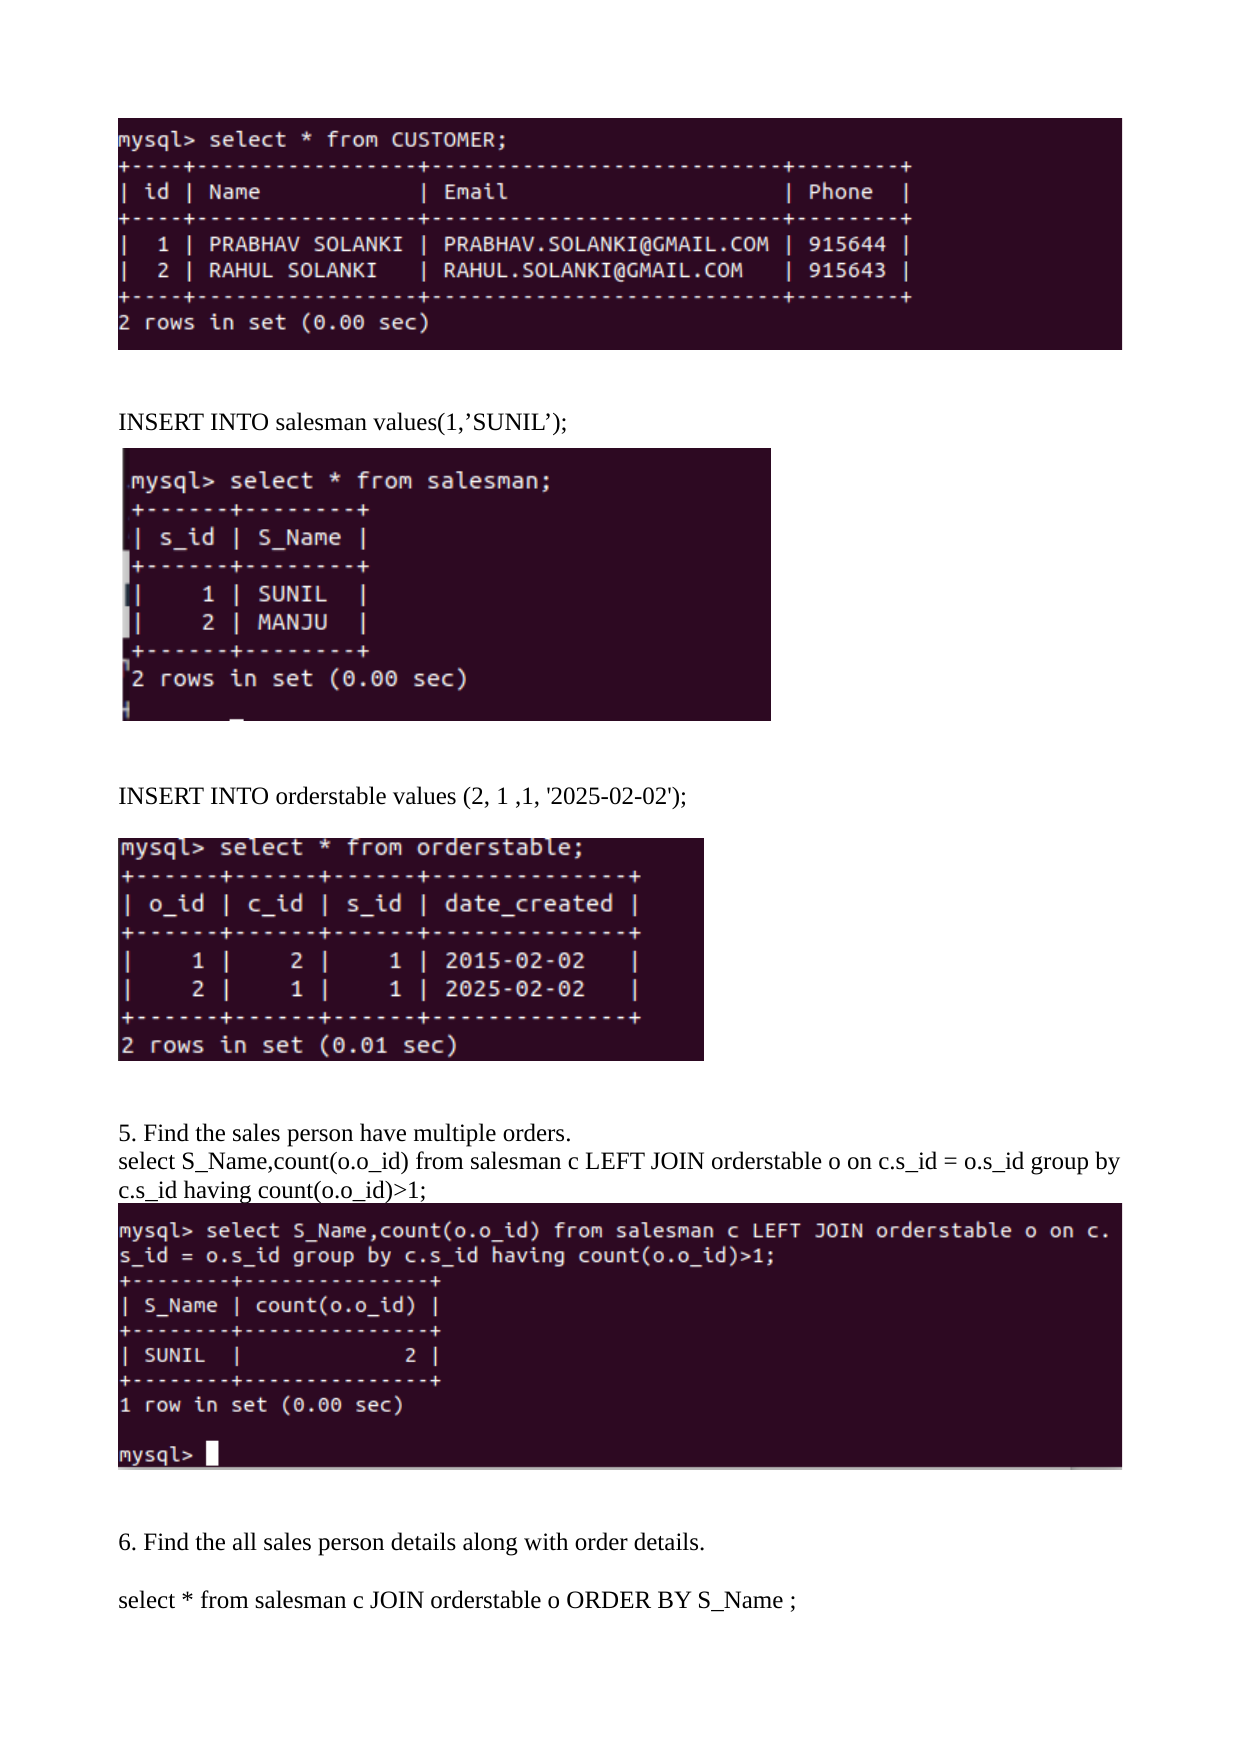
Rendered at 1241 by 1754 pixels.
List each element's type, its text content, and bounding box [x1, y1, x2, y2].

text 5. Find the sales person have multiple orders. [118, 1118, 1122, 1146]
text INSERT INTO salesman values(1,’SUNIL’); [118, 407, 1122, 436]
text select * from salesman c JOIN orderstable o ORDER BY S_Name ; [118, 1585, 1122, 1613]
picture [118, 838, 704, 1061]
text INSERT INTO orderstable values (2, 1 ,1, '2025-02-02'); [118, 781, 1122, 809]
text 6. Find the all sales person details along with order details. [118, 1527, 1122, 1556]
text select S_Name,count(o.o_id) from salesman c LEFT JOIN orderstable o on c.s_id = o.s_id group by c.s_id having count(o.o_id)>1; [118, 1146, 1122, 1203]
picture [122, 448, 771, 721]
picture [118, 118, 1123, 350]
picture [118, 1203, 1123, 1470]
